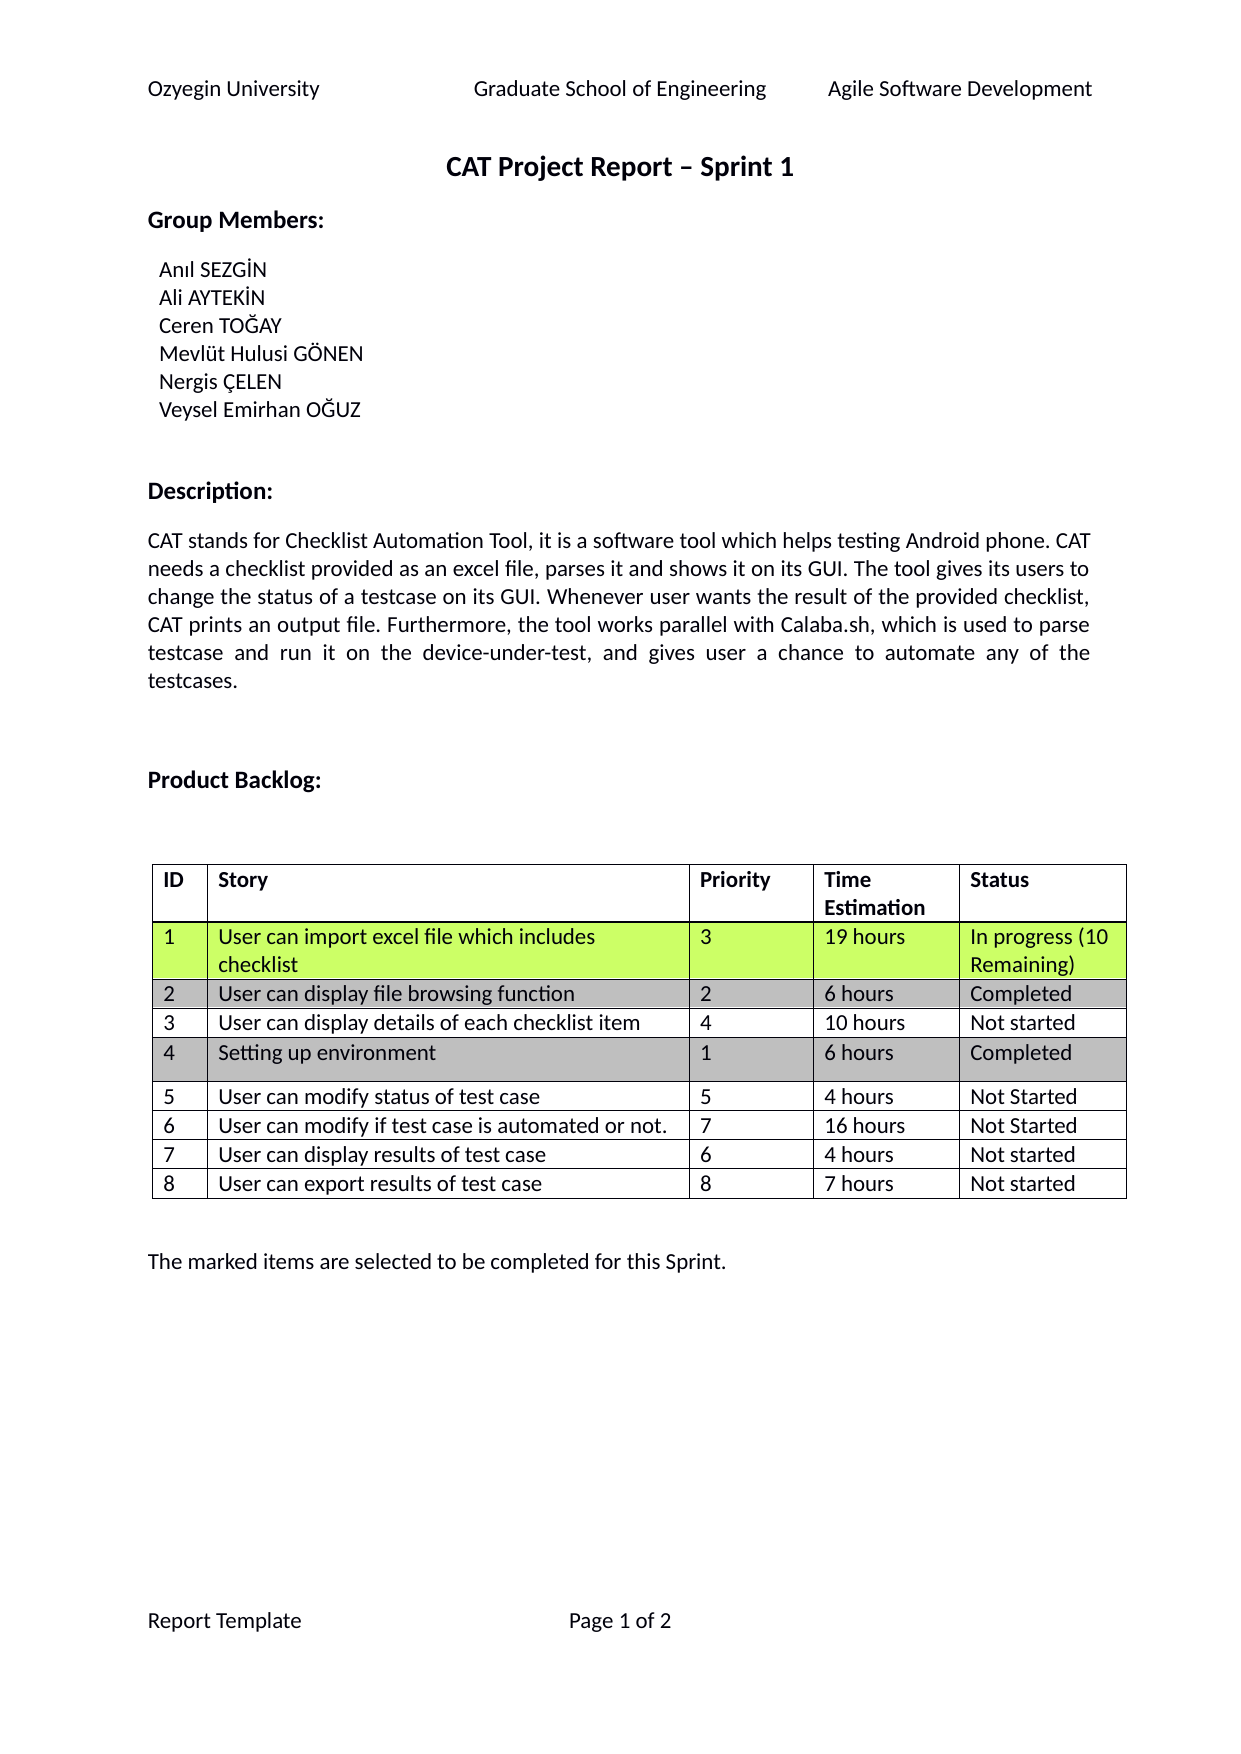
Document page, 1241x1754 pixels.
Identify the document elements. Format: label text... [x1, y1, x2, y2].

table_cell 4 [153, 1038, 207, 1081]
table_cell User can display results of test case [208, 1140, 689, 1168]
table_cell 5 [690, 1082, 813, 1110]
table_cell Completed [960, 1038, 1126, 1081]
text Group Members: [148, 204, 1093, 234]
table_cell Not started [960, 1140, 1126, 1168]
table_header Story [208, 865, 689, 921]
table_cell 7 [153, 1140, 207, 1168]
table_cell Not Started [960, 1082, 1126, 1110]
table_cell 4 hours [814, 1140, 959, 1168]
table_cell 6 [690, 1140, 813, 1168]
table_cell 19 hours [814, 923, 959, 978]
table_cell 5 [153, 1082, 207, 1110]
table_cell 16 hours [814, 1111, 959, 1139]
table_header Anıl SEZGİN Ali AYTEKİN Ceren TOĞAY Mevlüt Hulusi GÖNEN Nergis ÇELEN Veysel Emirhan OĞUZ [148, 255, 616, 423]
table_cell 4 [690, 1009, 813, 1037]
table_cell 8 [153, 1169, 207, 1197]
table_header [616, 255, 1096, 423]
table_cell 2 [153, 980, 207, 1007]
table_cell 1 [690, 1038, 813, 1081]
table_cell User can display file browsing function [208, 980, 689, 1007]
table_cell 6 hours [814, 980, 959, 1007]
table_cell 1 [153, 923, 207, 978]
table_cell Setting up environment [208, 1038, 689, 1081]
table_header Time Estimation [814, 865, 959, 921]
table_cell Not Started [960, 1111, 1126, 1139]
text CAT stands for Checklist Automation Tool, it is a software tool which helps testing Android phone. CAT needs a checklist provided as an excel file, parses it and shows it on its GUI. The tool gives its users to change the status of a testcase on its GUI. Whenever user wants the result of the provided checklist, CAT prints an output file. Furthermore, the tool works parallel with Calaba.sh, which is used to parse testcase and run it on the device-under-test, and gives user a chance to automate any of the testcases. [148, 526, 1093, 694]
table_header ID [153, 865, 207, 921]
table_cell User can modify if test case is automated or not. [208, 1111, 689, 1139]
table_cell Not started [960, 1009, 1126, 1037]
text The marked items are selected to be completed for this Sprint. [148, 1247, 1093, 1275]
table_cell In progress (10 Remaining) [960, 923, 1126, 978]
table_cell 3 [153, 1009, 207, 1037]
table_header Priority [690, 865, 813, 921]
table_cell 8 [690, 1169, 813, 1197]
table_cell 2 [690, 980, 813, 1007]
table_cell 4 hours [814, 1082, 959, 1110]
text Description: [148, 475, 1093, 505]
table_cell Not started [960, 1169, 1126, 1197]
table_cell 7 hours [814, 1169, 959, 1197]
table_cell 3 [690, 923, 813, 978]
text Product Backlog: [148, 764, 1093, 794]
table_cell 7 [690, 1111, 813, 1139]
table_cell 10 hours [814, 1009, 959, 1037]
table_header Status [960, 865, 1126, 921]
table_cell 6 hours [814, 1038, 959, 1081]
table_cell 6 [153, 1111, 207, 1139]
table_cell User can modify status of test case [208, 1082, 689, 1110]
table_cell User can export results of test case [208, 1169, 689, 1197]
text CAT Project Report – Sprint 1 [148, 148, 1093, 183]
table_cell User can import excel file which includes checklist [208, 923, 689, 978]
table_cell Completed [960, 980, 1126, 1007]
